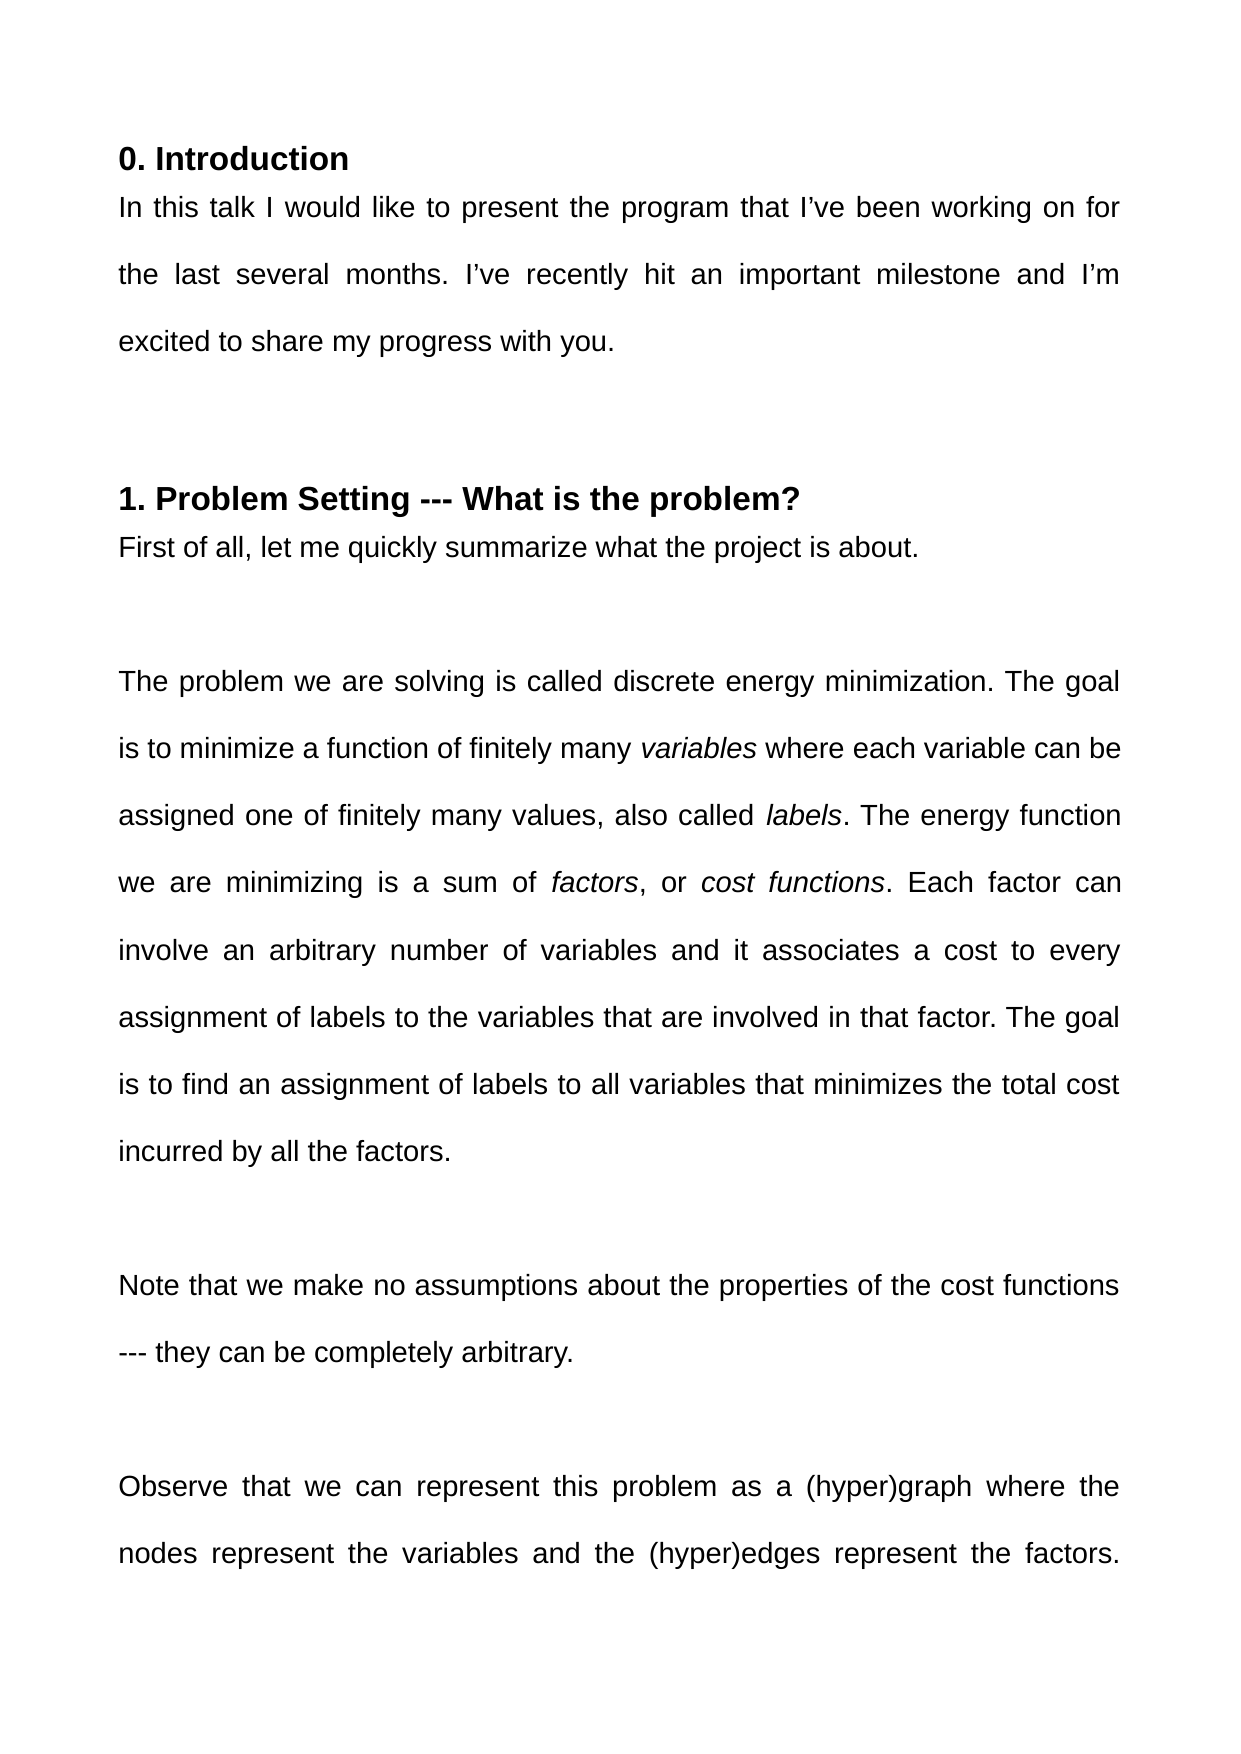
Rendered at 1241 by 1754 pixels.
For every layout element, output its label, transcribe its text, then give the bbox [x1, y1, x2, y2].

text First of all, let me quickly summarize what the project is about. [118, 530, 1122, 563]
text In this talk I would like to present the program that I’ve been working on for the last several months. I’ve recently hit an important milestone and I’m excited to share my progress with you. [118, 190, 1122, 358]
text The problem we are solving is called discrete energy minimization. The goal is to minimize a function of finitely many variables where each variable can be assigned one of finitely many values, also called labels. The energy function we are minimizing is a sum of factors, or cost functions. Each factor can involve an arbitrary number of variables and it associates a cost to every assignment of labels to the variables that are involved in that factor. The goal is to find an assignment of labels to all variables that minimizes the total cost incurred by all the factors. [118, 664, 1122, 1167]
text Note that we make no assumptions about the properties of the cost functions --- they can be completely arbitrary. [118, 1268, 1122, 1368]
subtitle 1. Problem Setting --- What is the problem? [118, 479, 1122, 517]
text Observe that we can represent this problem as a (hyper)graph where the nodes represent the variables and the (hyper)edges represent the factors. [118, 1469, 1122, 1570]
subtitle 0. Introduction [118, 139, 1122, 177]
